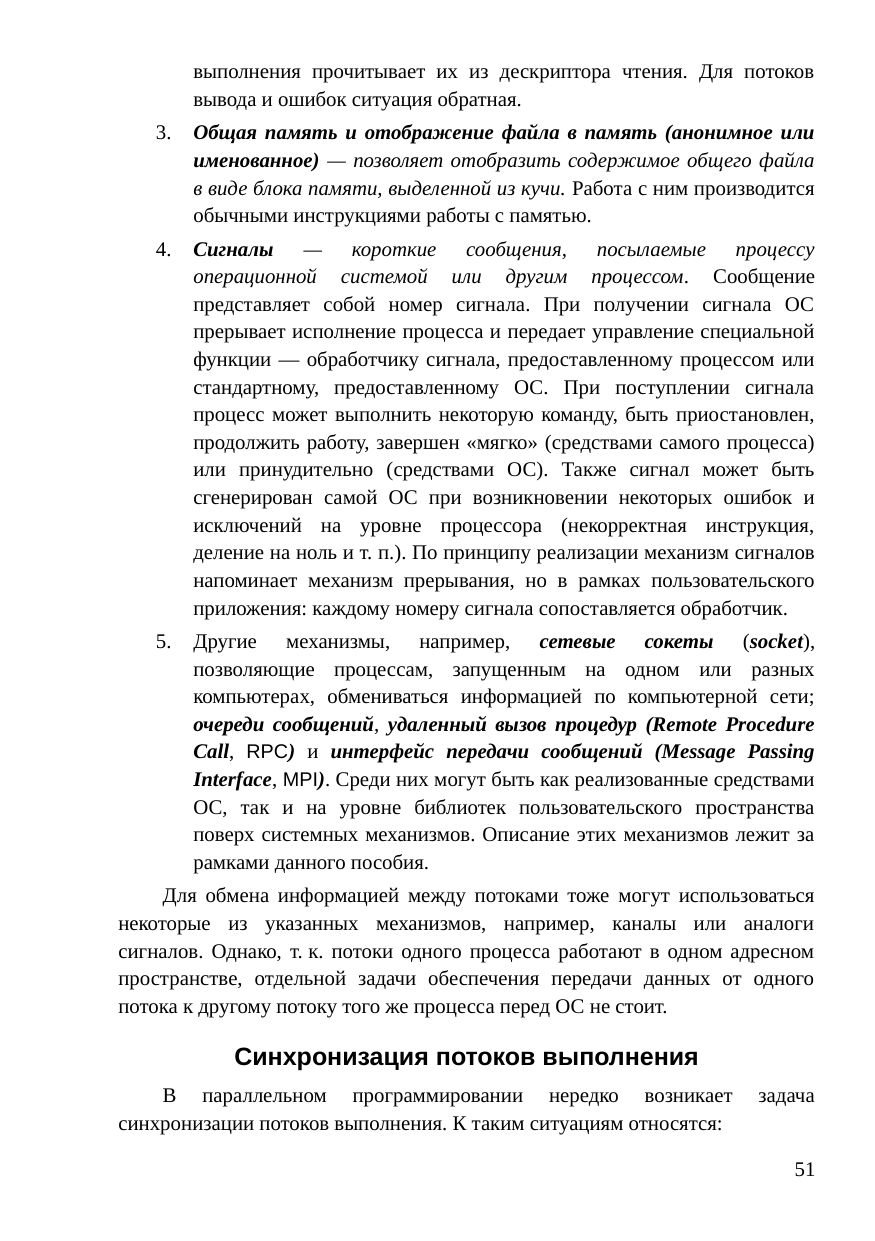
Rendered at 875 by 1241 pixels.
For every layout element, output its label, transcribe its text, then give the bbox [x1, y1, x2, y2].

subtitle Синхронизация потоков выполнения [177, 1042, 756, 1071]
text В параллельном программировании нередко возникает задача синхронизации потоков выполнения. К таким ситуациям относятся: [118, 1083, 815, 1135]
text Для обмена информацией между потоками тоже могут использоваться некоторые из указанных механизмов, например, каналы или аналоги сигналов. Однако, т. к. потоки одного процесса работают в одном адресном пространстве, отдельной задачи обеспечения передачи данных от одного потока к другому потоку того же процесса перед ОС не стоит. [118, 883, 815, 1018]
list Сигналы — короткие сообщения, посылаемые процессу операционной системой или другим процессом. Сообщение представляет собой номер сигнала. При получении сигнала ОС прерывает исполнение процесса и передает управление специальной функции — обработчику сигнала, предоставленному процессом или стандартному, предоставленному ОС. При поступлении сигнала процесс может выполнить некоторую команду, быть приостановлен, продолжить работу, завершен «мягко» (средствами самого процесса) или принудительно (средствами ОС). Также сигнал может быть сгенерирован самой ОС при возникновении некоторых ошибок и исключений на уровне процессора (некорректная инструкция, деление на ноль и т. п.). По принципу реализации механизм сигналов напоминает механизм прерывания, но в рамках пользовательского приложения: каждому номеру сигнала сопоставляется обработчик. [156, 237, 815, 619]
list Общая память и отображение файла в память (анонимное или именованное) — позволяет отобразить содержимое общего файла в виде блока памяти, выделенной из кучи. Работа с ним производится обычными инструкциями работы с памятью. [156, 120, 815, 227]
list выполнения прочитывает их из дескриптора чтения. Для потоков вывода и ошибок ситуация обратная. [156, 59, 815, 111]
list Другие механизмы, например, сетевые сокеты (socket), позволяющие процессам, запущенным на одном или разных компьютерах, обмениваться информацией по компьютерной сети; очереди сообщений, удаленный вызов процедур (Remote Procedure Call, RPC) и интерфейс передачи сообщений (Message Passing Interface, MPI). Среди них могут быть как реализованные средствами ОС, так и на уровне библиотек пользовательского пространства поверх системных механизмов. Описание этих механизмов лежит за рамками данного пособия. [156, 629, 815, 874]
